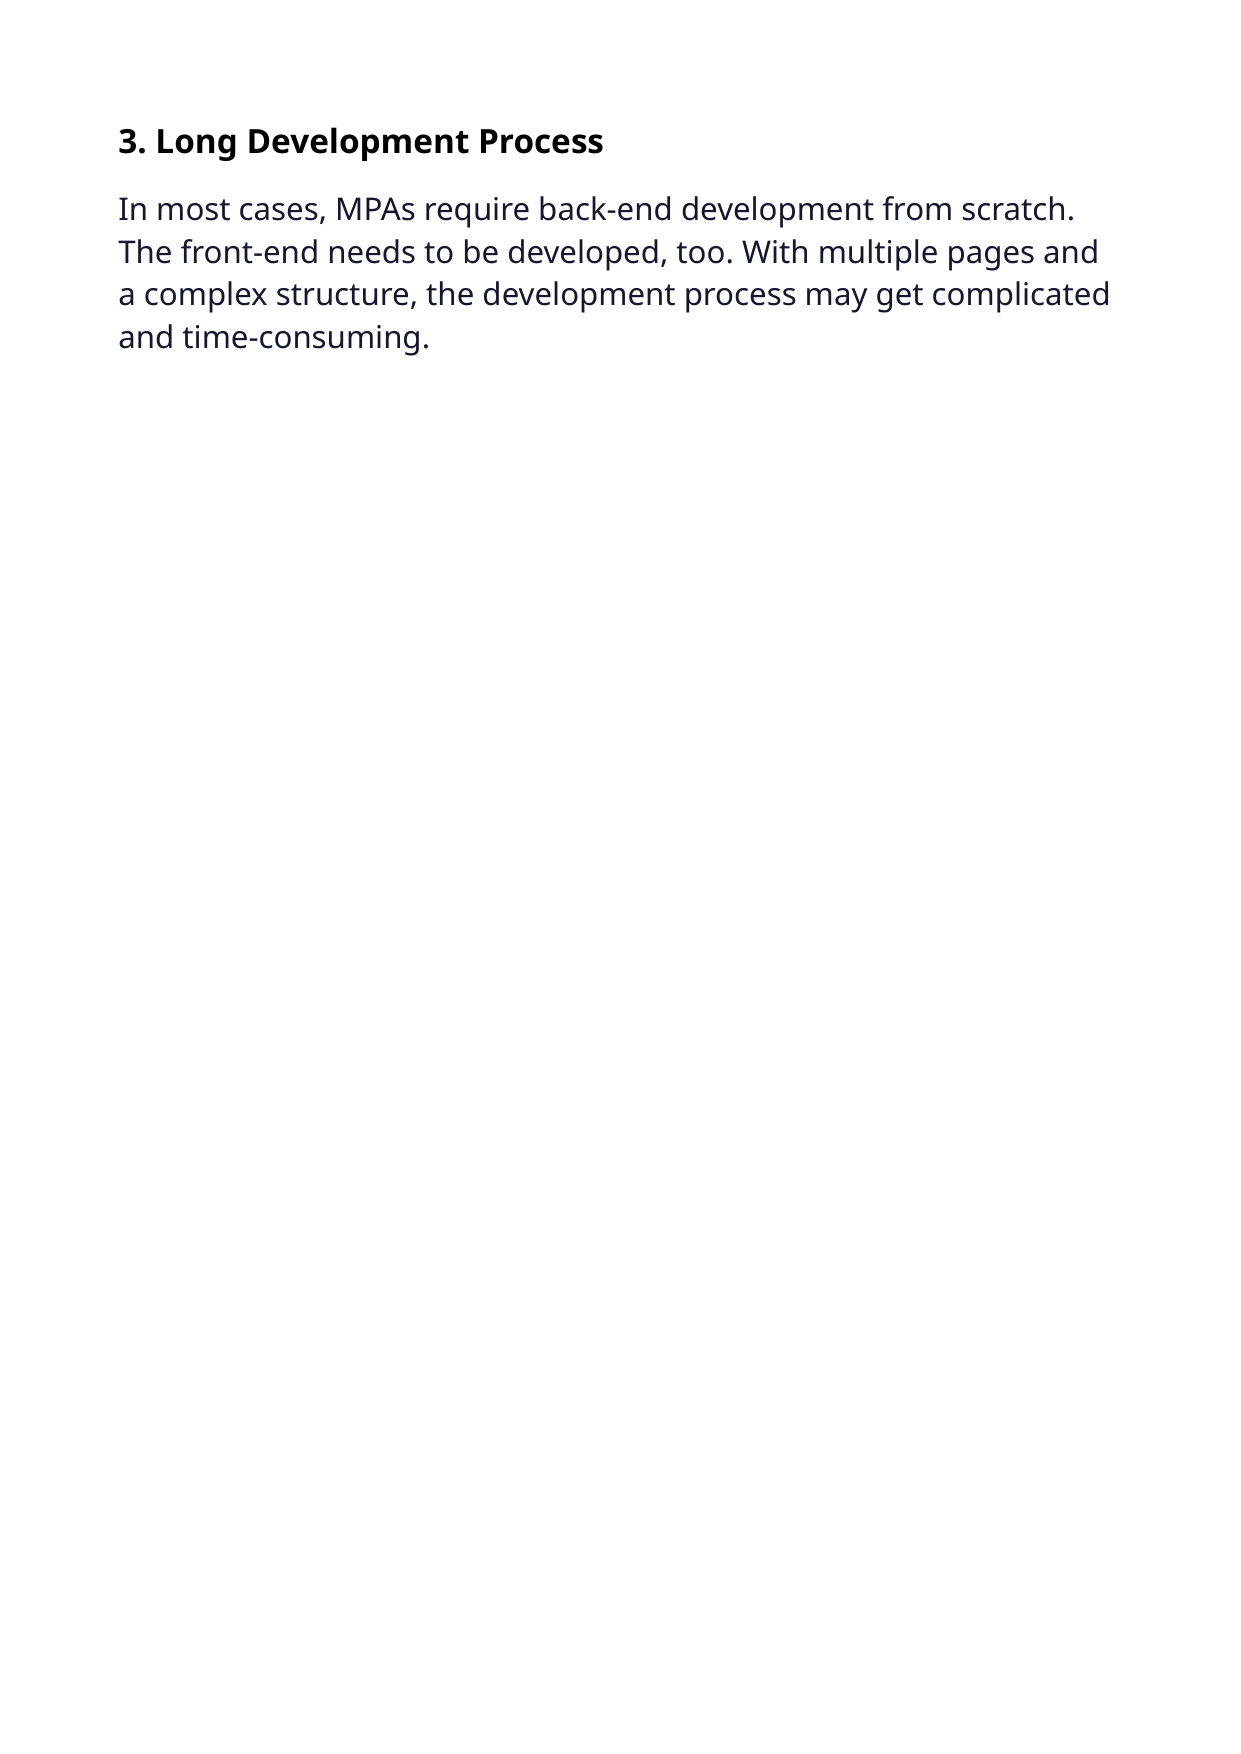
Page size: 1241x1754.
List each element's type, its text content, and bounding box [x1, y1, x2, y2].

subtitle 3. Long Development Process [118, 118, 1122, 163]
text In most cases, MPAs require back-end development from scratch. The front-end needs to be developed, too. With multiple pages and a complex structure, the development process may get complicated and time-consuming. [118, 187, 1122, 358]
